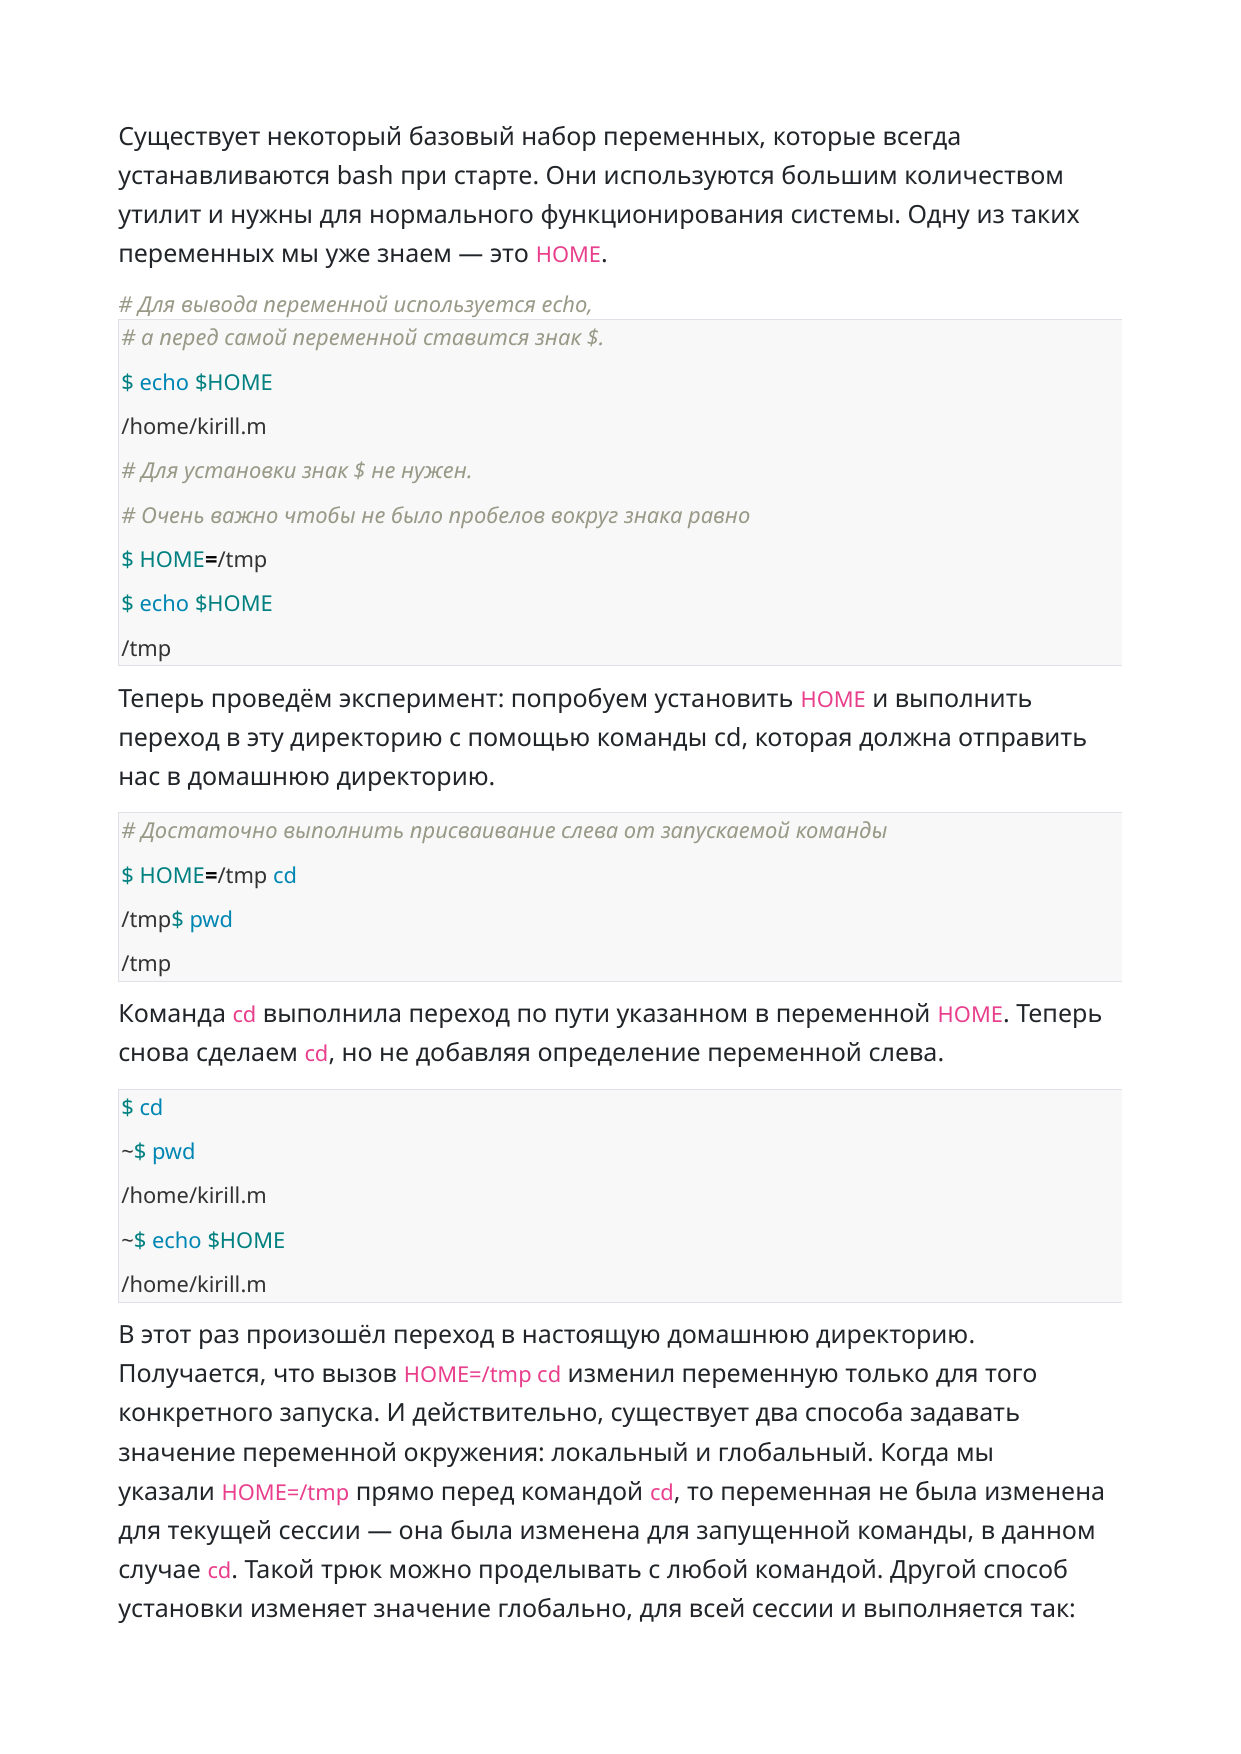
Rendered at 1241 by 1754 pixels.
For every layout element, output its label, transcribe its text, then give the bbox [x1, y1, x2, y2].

text Команда cd выполнила переход по пути указанном в переменной HOME. Теперь снова сделаем cd, но не добавляя определение переменной слева. [118, 996, 1122, 1069]
text /tmp$ pwd [119, 901, 1122, 934]
text $ echo $HOME [119, 585, 1122, 618]
text ~$ echo $HOME [119, 1222, 1122, 1255]
text В этот раз произошёл переход в настоящую домашнюю директорию. Получается, что вызов HOME=/tmp cd изменил переменную только для того конкретного запуска. И действительно, существует два способа задавать значение переменной окружения: локальный и глобальный. Когда мы указали HOME=/tmp прямо перед командой cd, то переменная не была изменена для текущей сессии — она была изменена для запущенной команды, в данном случае cd. Такой трюк можно проделывать с любой командой. Другой способ установки изменяет значение глобально, для всей сессии и выполняется так: [118, 1317, 1122, 1625]
text Существует некоторый базовый набор переменных, которые всегда устанавливаются bash при старте. Они используются большим количеством утилит и нужны для нормального функционирования системы. Одну из таких переменных мы уже знаем — это HOME. [118, 118, 1122, 270]
text /home/kirill.m [119, 1177, 1122, 1210]
text # Для установки знак $ не нужен. [119, 452, 1122, 485]
text Теперь проведём эксперимент: попробуем установить HOME и выполнить переход в эту директорию с помощью команды cd, которая должна отправить нас в домашнюю директорию. [118, 680, 1122, 793]
text /tmp [119, 945, 1122, 981]
text $ HOME=/tmp [119, 541, 1122, 574]
text # Для вывода переменной используется echo, [118, 289, 1122, 319]
text $ cd [119, 1090, 1122, 1122]
text /tmp [119, 630, 1122, 665]
text $ HOME=/tmp cd [119, 857, 1122, 889]
text $ echo $HOME [119, 363, 1122, 396]
text /home/kirill.m [119, 408, 1122, 441]
text # Очень важно чтобы не было пробелов вокруг знака равно [119, 497, 1122, 529]
text /home/kirill.m [119, 1266, 1122, 1302]
text # Достаточно выполнить присваивание слева от запускаемой команды [119, 813, 1122, 845]
text # а перед самой переменной ставится знак $. [119, 320, 1122, 352]
text ~$ pwd [119, 1133, 1122, 1166]
